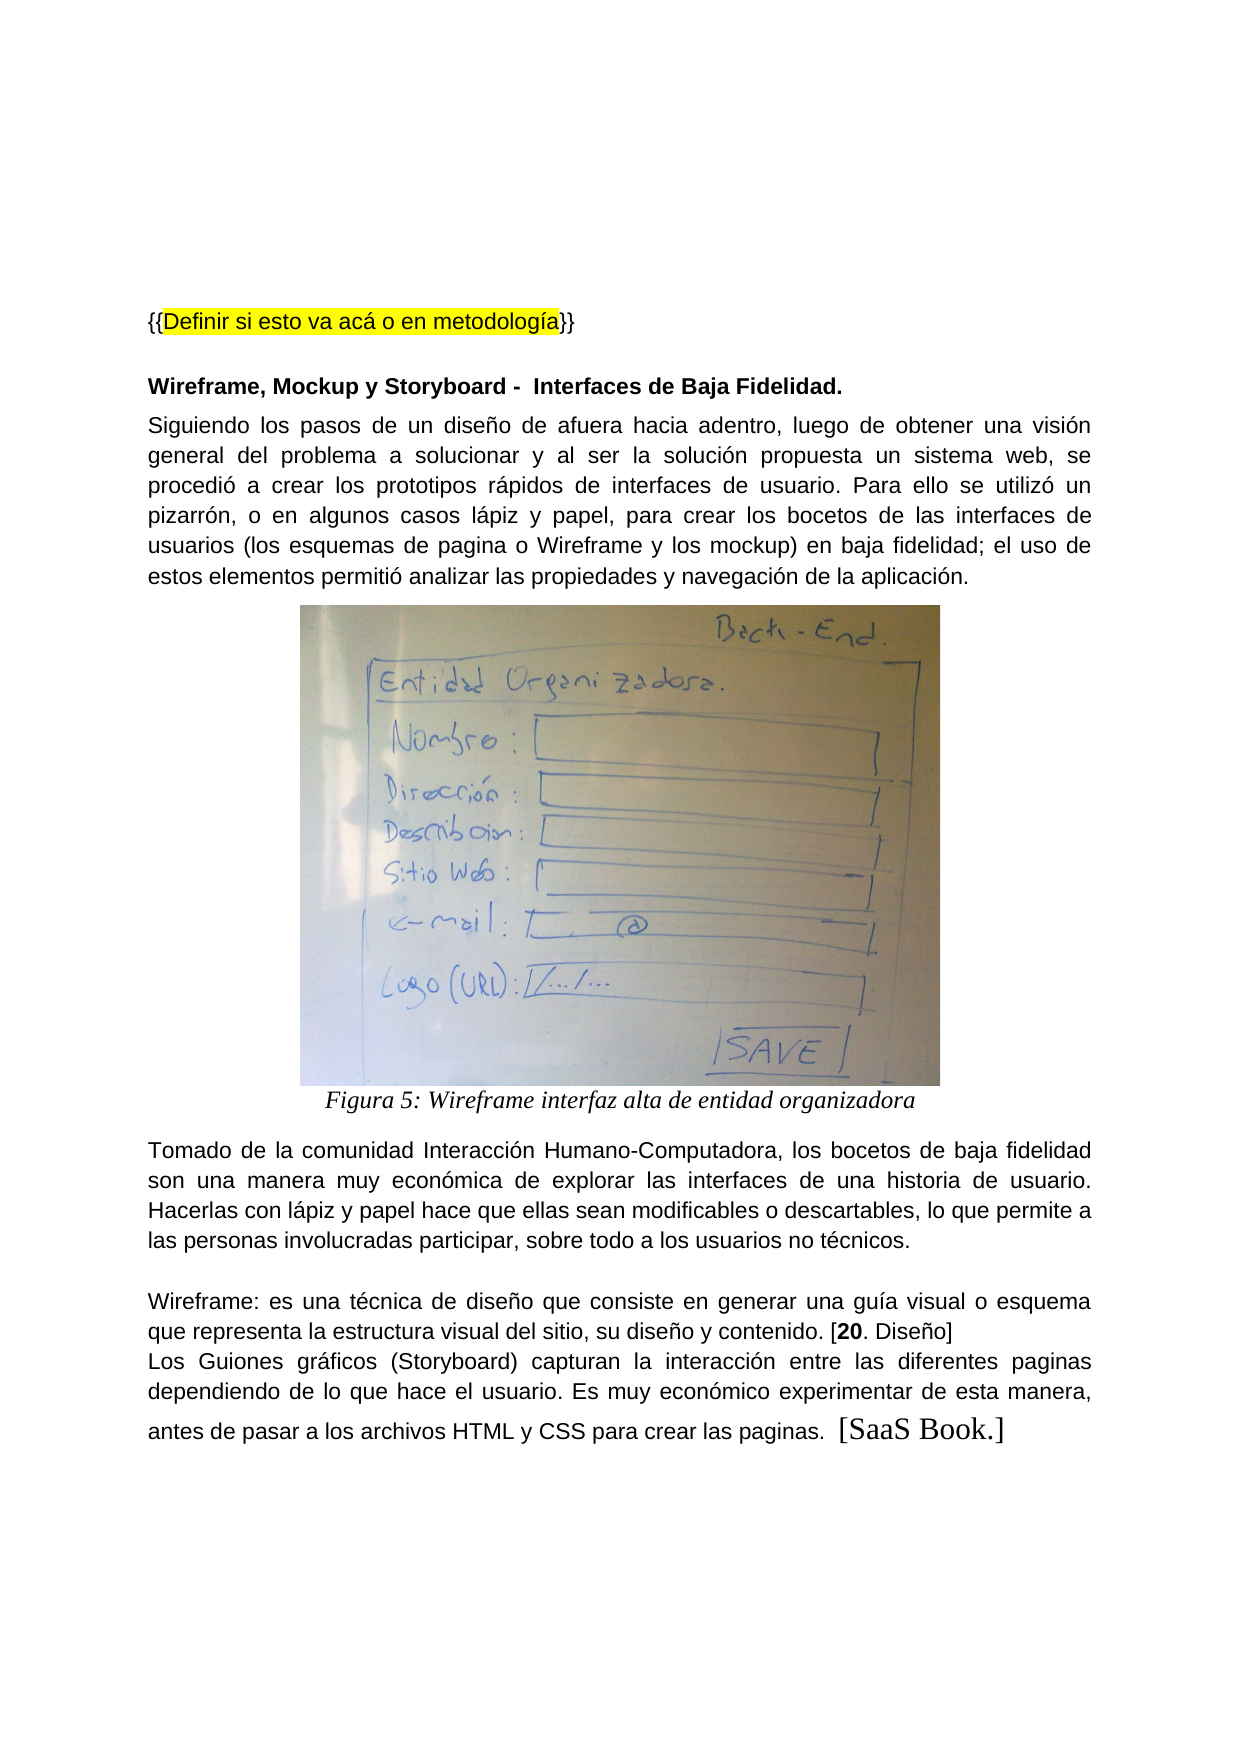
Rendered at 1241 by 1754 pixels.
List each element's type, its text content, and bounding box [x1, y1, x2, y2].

text Figura 5: Wireframe interfaz alta de entidad organizadora [255, 605, 985, 1114]
subtitle Wireframe, Mockup y Storyboard - Interfaces de Baja Fidelidad. [148, 373, 1093, 399]
text Los Guiones gráficos (Storyboard) capturan la interacción entre las diferentes paginas dependiendo de lo que hace el usuario. Es muy económico experimentar de esta manera, antes de pasar a los archivos HTML y CSS para crear las paginas. [SaaS Book.] [148, 1348, 1093, 1446]
text {{Definir si esto va acá o en metodología}} [148, 308, 1093, 335]
picture [300, 605, 941, 1086]
text Wireframe: es una técnica de diseño que consiste en generar una guía visual o esquema que representa la estructura visual del sitio, su diseño y contenido. [20. Diseño] [148, 1288, 1093, 1344]
text Siguiendo los pasos de un diseño de afuera hacia adentro, luego de obtener una visión general del problema a solucionar y al ser la solución propuesta un sistema web, se procedió a crear los prototipos rápidos de interfaces de usuario. Para ello se utilizó un pizarrón, o en algunos casos lápiz y papel, para crear los bocetos de las interfaces de usuarios (los esquemas de pagina o Wireframe y los mockup) en baja fidelidad; el uso de estos elementos permitió analizar las propiedades y navegación de la aplicación. [148, 412, 1093, 589]
text Tomado de la comunidad Interacción Humano-Computadora, los bocetos de baja fidelidad son una manera muy económica de explorar las interfaces de una historia de usuario. Hacerlas con lápiz y papel hace que ellas sean modificables o descartables, lo que permite a las personas involucradas participar, sobre todo a los usuarios no técnicos. [148, 1137, 1093, 1254]
